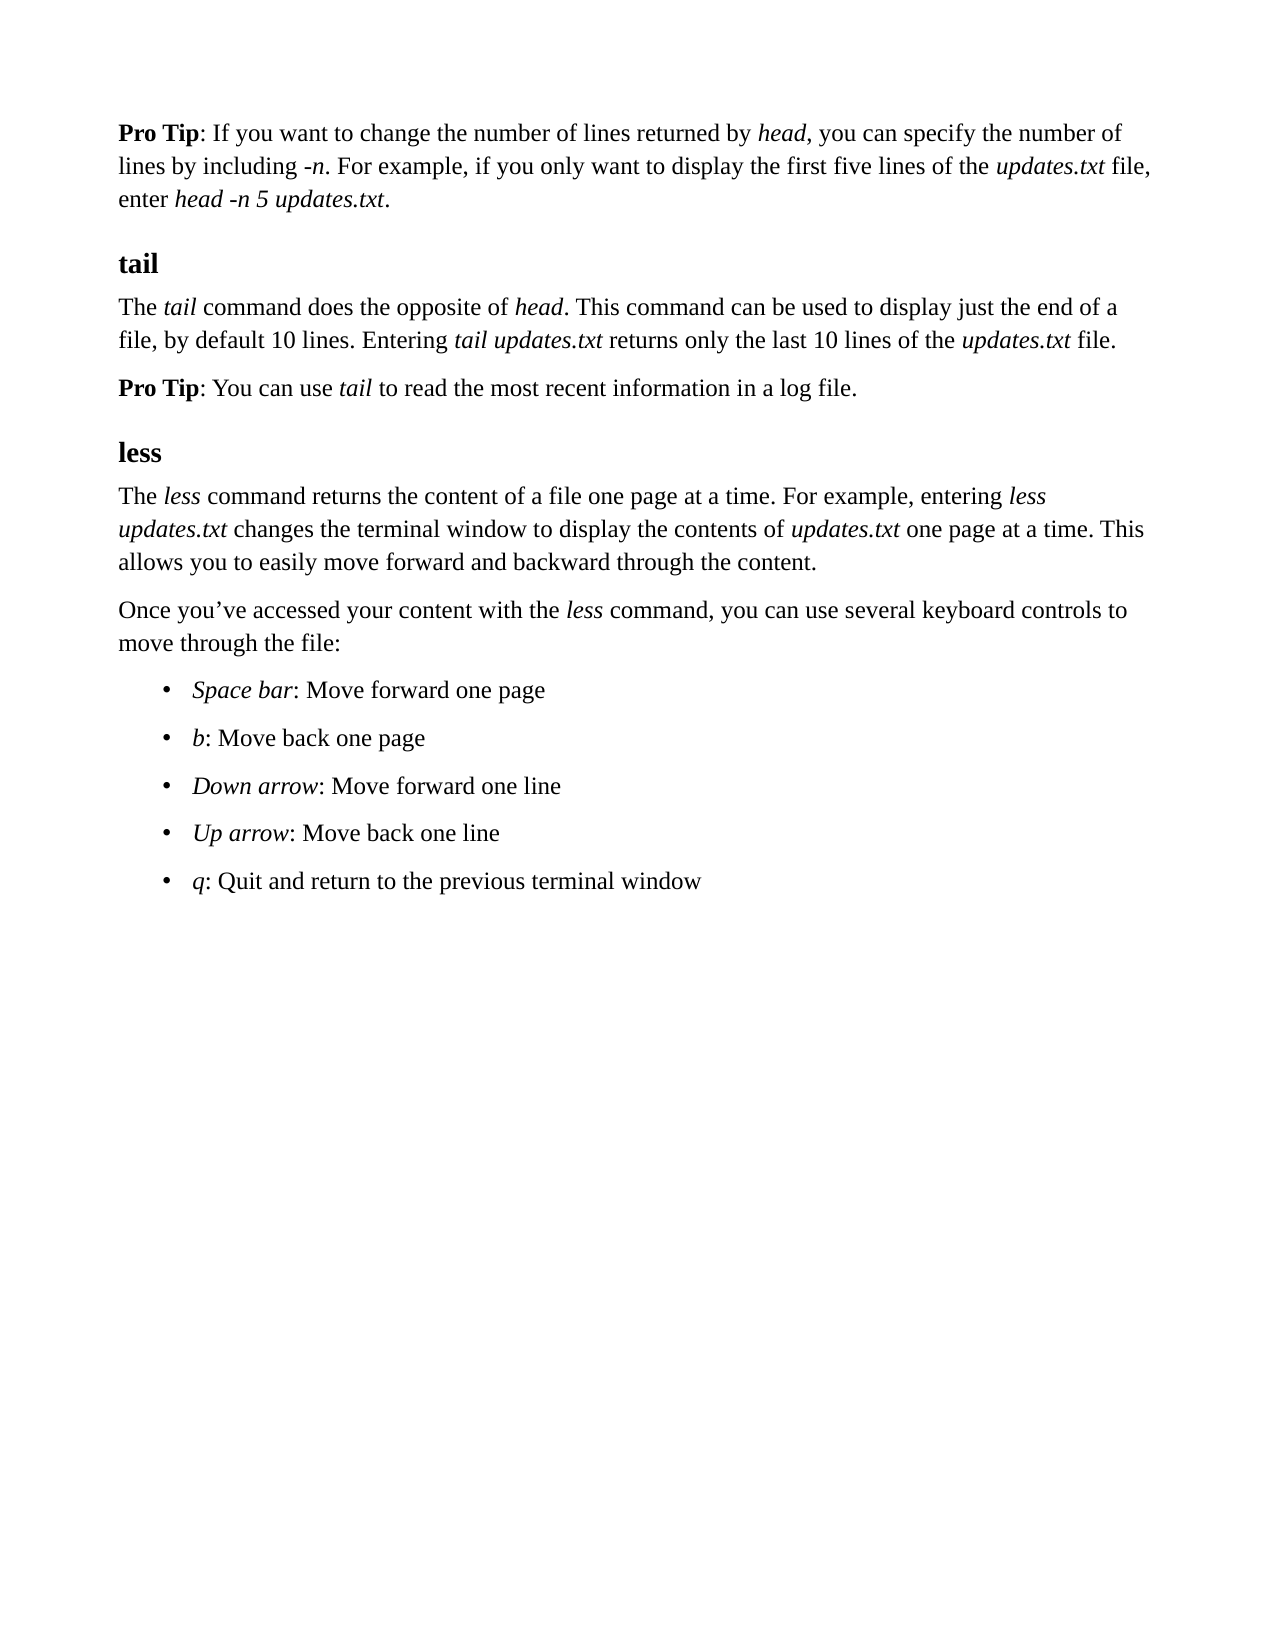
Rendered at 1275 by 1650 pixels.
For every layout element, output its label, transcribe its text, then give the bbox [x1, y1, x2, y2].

subtitle less [118, 435, 1157, 469]
text Once you’ve accessed your content with the less command, you can use several keyboard controls to move through the file: [118, 595, 1157, 657]
text The tail command does the opposite of head. This command can be used to display just the end of a file, by default 10 lines. Entering tail updates.txt returns only the last 10 lines of the updates.txt file. [118, 292, 1157, 354]
list b: Move back one page [162, 723, 1157, 752]
text Pro Tip: If you want to change the number of lines returned by head, you can specify the number of lines by including -n. For example, if you only want to display the first five lines of the updates.txt file, enter head -n 5 updates.txt. [118, 118, 1157, 213]
list Space bar: Move forward one page [162, 676, 1157, 704]
list Down arrow: Move forward one line [162, 771, 1157, 799]
list Up arrow: Move back one line [162, 818, 1157, 847]
text The less command returns the content of a file one page at a time. For example, entering less updates.txt changes the terminal window to display the contents of updates.txt one page at a time. This allows you to easily move forward and backward through the content. [118, 481, 1157, 576]
text Pro Tip: You can use tail to read the most recent information in a log file. [118, 373, 1157, 402]
list q: Quit and return to the previous terminal window [162, 866, 1157, 895]
subtitle tail [118, 246, 1157, 280]
